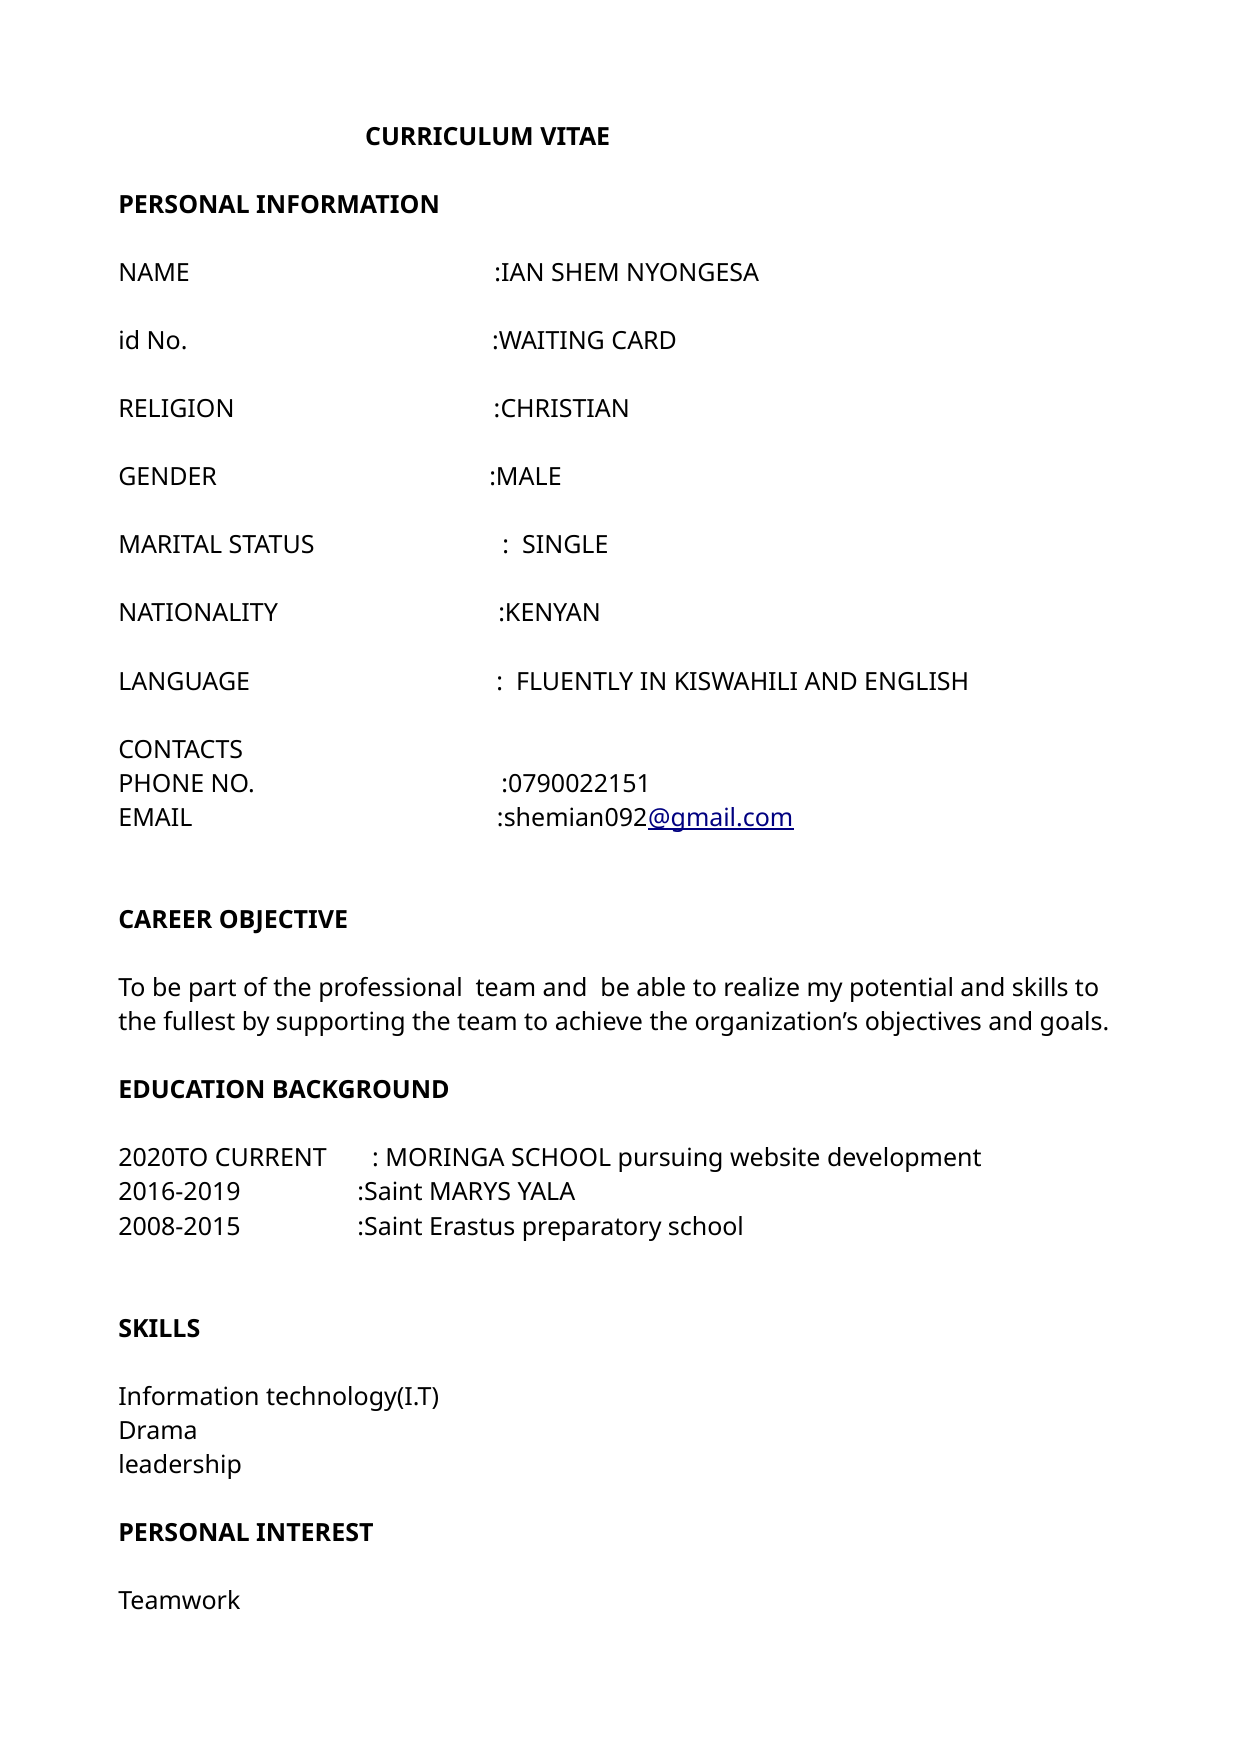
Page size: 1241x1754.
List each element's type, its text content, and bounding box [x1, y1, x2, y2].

text EMAIL :shemian092@gmail.com [118, 799, 1122, 833]
text Teamwork [118, 1583, 1122, 1617]
text 2008-2015 :Saint Erastus preparatory school [118, 1208, 1122, 1242]
text 2016-2019 :Saint MARYS YALA [118, 1174, 1122, 1208]
text EDUCATION BACKGROUND [118, 1072, 1122, 1106]
text Information technology(I.T) [118, 1378, 1122, 1412]
text CONTACTS [118, 731, 1122, 765]
text PERSONAL INTEREST [118, 1515, 1122, 1549]
text 2020TO CURRENT : MORINGA SCHOOL pursuing website development [118, 1140, 1122, 1174]
text To be part of the professional team and be able to realize my potential and skills to the fullest by supporting the team to achieve the organization’s objectives and goals. [118, 970, 1122, 1038]
text LANGUAGE : FLUENTLY IN KISWAHILI AND ENGLISH [118, 663, 1122, 697]
text SKILLS [118, 1310, 1122, 1344]
text PHONE NO. :0790022151 [118, 765, 1122, 799]
text Drama [118, 1412, 1122, 1447]
text leadership [118, 1447, 1122, 1481]
text PERSONAL INFORMATION [118, 186, 1122, 220]
text NATIONALITY :KENYAN [118, 595, 1122, 629]
text RELIGION :CHRISTIAN [118, 391, 1122, 425]
text GENDER :MALE [118, 459, 1122, 493]
text NAME :IAN SHEM NYONGESA [118, 254, 1122, 288]
text CAREER OBJECTIVE [118, 902, 1122, 936]
text id No. :WAITING CARD [118, 322, 1122, 357]
text CURRICULUM VITAE [118, 118, 1122, 152]
text MARITAL STATUS : SINGLE [118, 527, 1122, 561]
